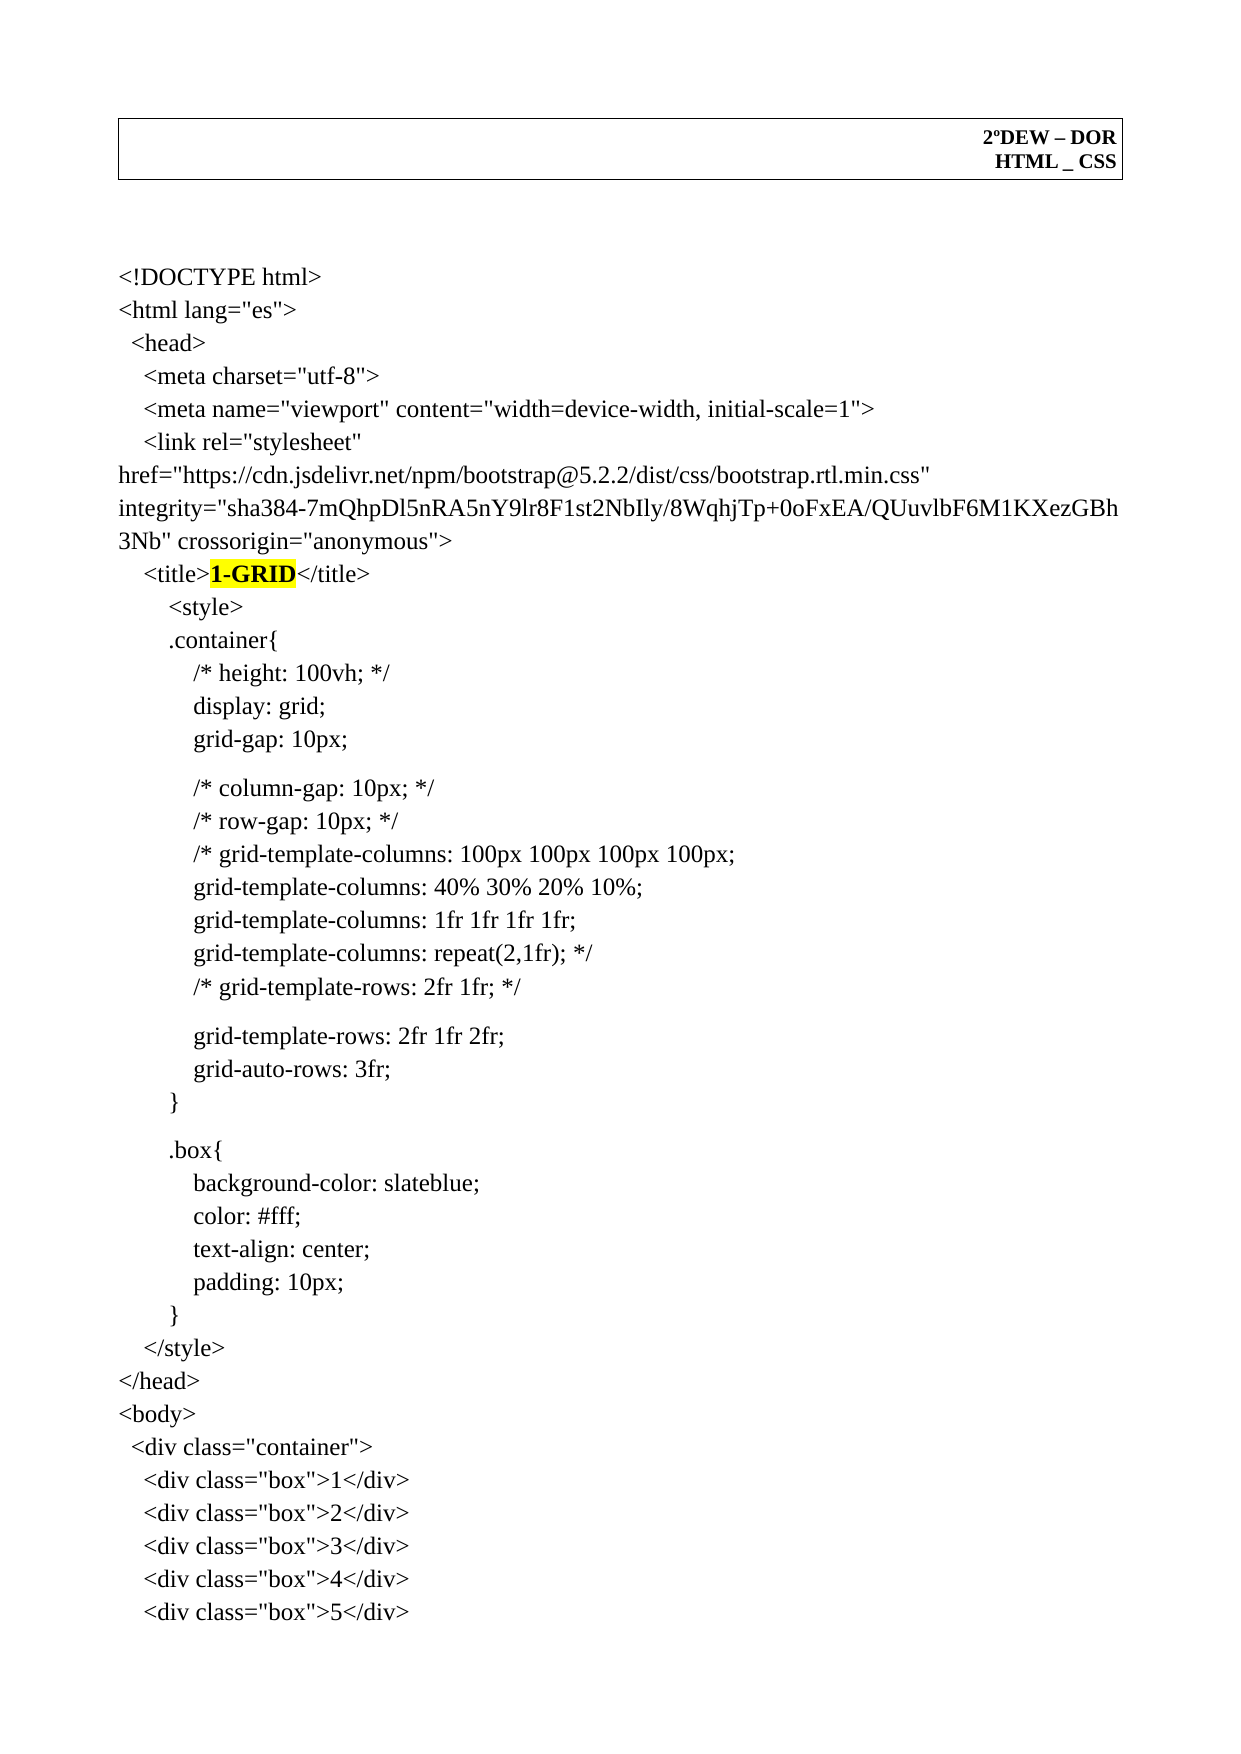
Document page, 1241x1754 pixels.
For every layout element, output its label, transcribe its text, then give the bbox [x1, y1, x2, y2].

text <style> [118, 592, 1122, 621]
text <div class="container"> [118, 1432, 1122, 1461]
text <title>1-GRID</title> [118, 559, 1122, 588]
text grid-template-columns: 40% 30% 20% 10%; [118, 872, 1122, 901]
text <div class="box">2</div> [118, 1498, 1122, 1527]
text padding: 10px; [118, 1267, 1122, 1296]
text /* height: 100vh; */ [118, 658, 1122, 687]
text <div class="box">5</div> [118, 1597, 1122, 1626]
text <meta name="viewport" content="width=device-width, initial-scale=1"> [118, 394, 1122, 422]
text /* row-gap: 10px; */ [118, 806, 1122, 835]
text /* column-gap: 10px; */ [118, 773, 1122, 802]
text grid-template-rows: 2fr 1fr 2fr; [118, 1021, 1122, 1050]
text .box{ [118, 1135, 1122, 1163]
text /* grid-template-rows: 2fr 1fr; */ [118, 972, 1122, 1000]
text </style> [118, 1333, 1122, 1362]
text grid-template-columns: repeat(2,1fr); */ [118, 938, 1122, 967]
text } [118, 1087, 1122, 1116]
text <div class="box">4</div> [118, 1564, 1122, 1593]
text grid-gap: 10px; [118, 724, 1122, 753]
text <div class="box">3</div> [118, 1531, 1122, 1560]
text grid-template-columns: 1fr 1fr 1fr 1fr; [118, 906, 1122, 934]
text text-align: center; [118, 1234, 1122, 1262]
text <div class="box">1</div> [118, 1465, 1122, 1494]
text <!DOCTYPE html> [118, 262, 1122, 290]
text color: #fff; [118, 1201, 1122, 1229]
text <meta charset="utf-8"> [118, 361, 1122, 389]
text <link rel="stylesheet" href="https://cdn.jsdelivr.net/npm/bootstrap@5.2.2/dist/css/bootstrap.rtl.min.css" integrity="sha384-7mQhpDl5nRA5nY9lr8F1st2NbIly/8WqhjTp+0oFxEA/QUuvlbF6M1KXezGBh3Nb" crossorigin="anonymous"> [118, 427, 1122, 554]
text <head> [118, 328, 1122, 356]
text <body> [118, 1399, 1122, 1428]
text .container{ [118, 625, 1122, 654]
text } [118, 1300, 1122, 1328]
text <html lang="es"> [118, 295, 1122, 323]
text background-color: slateblue; [118, 1168, 1122, 1196]
text display: grid; [118, 691, 1122, 720]
text </head> [118, 1366, 1122, 1394]
text /* grid-template-columns: 100px 100px 100px 100px; [118, 839, 1122, 868]
text grid-auto-rows: 3fr; [118, 1054, 1122, 1083]
